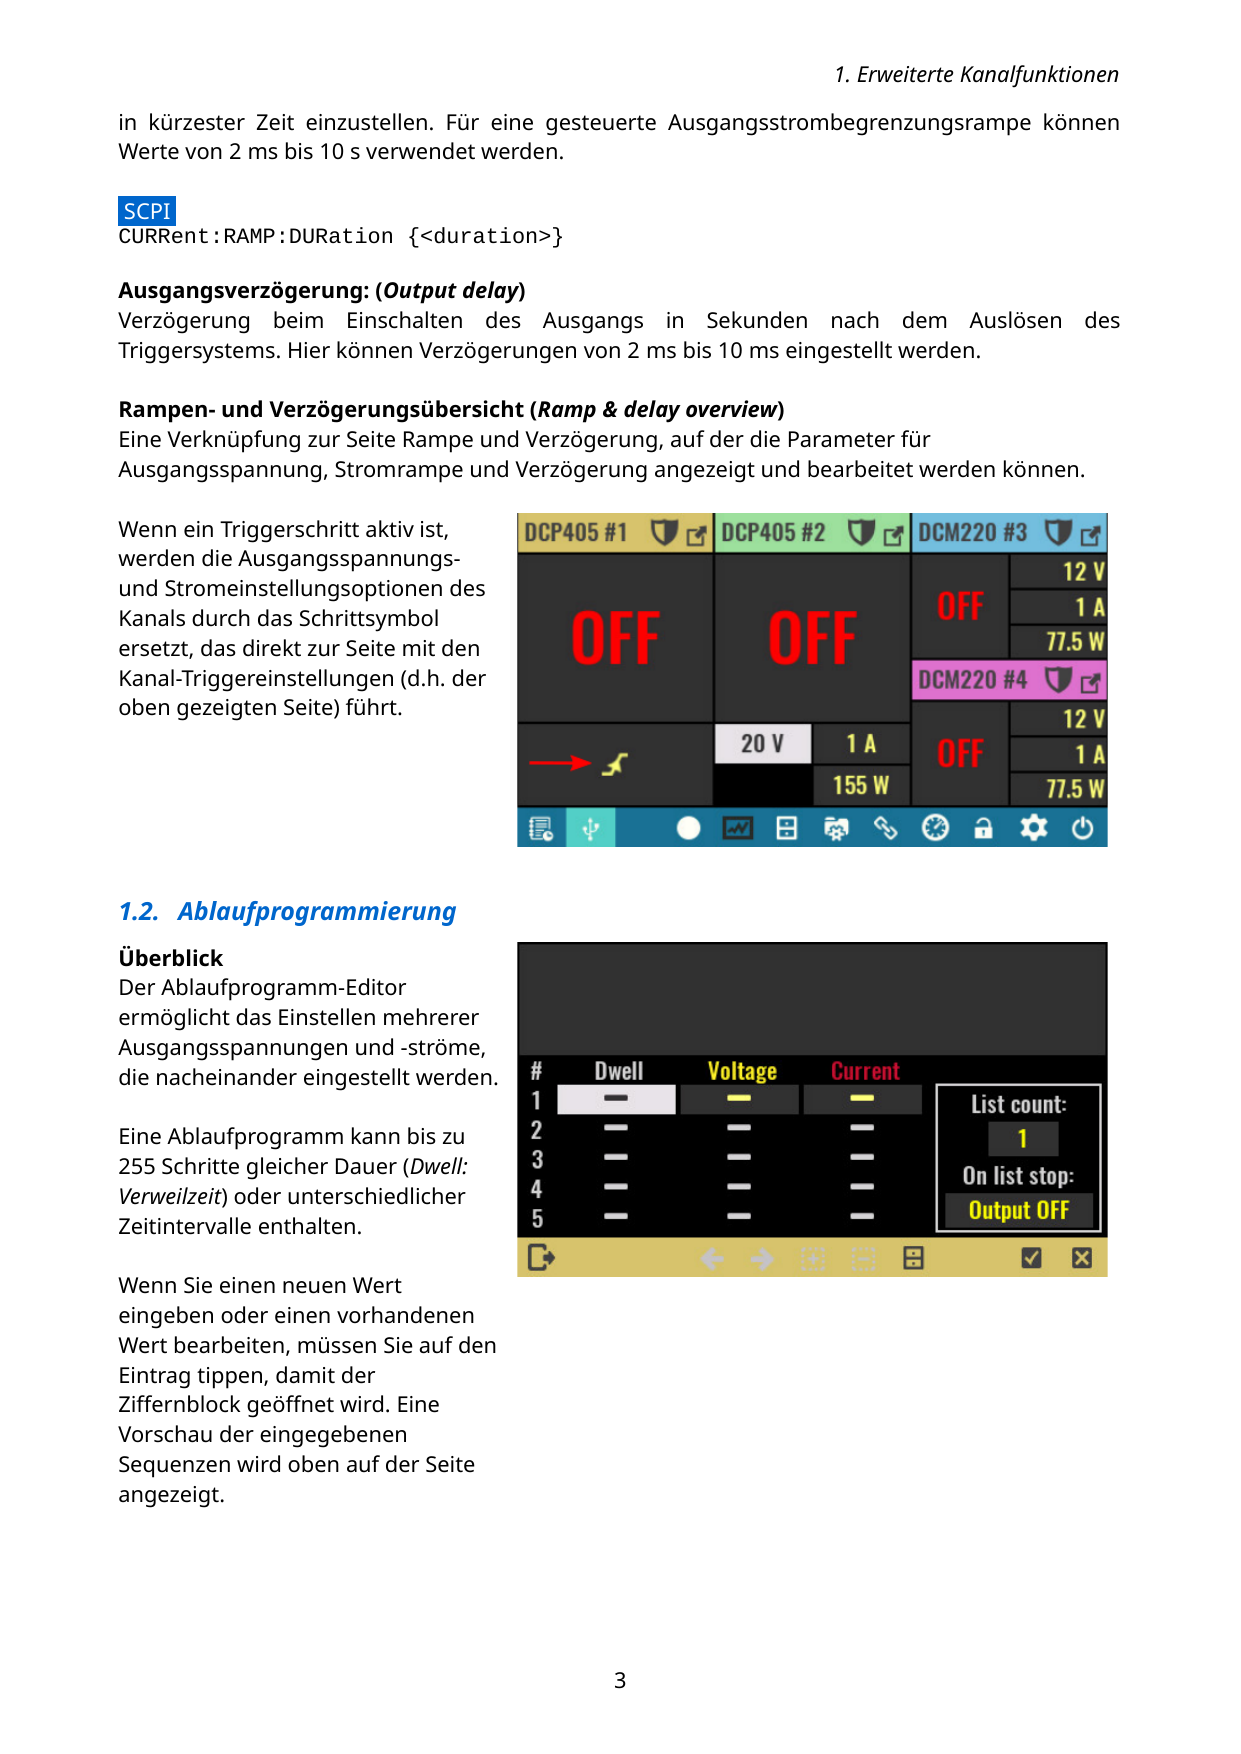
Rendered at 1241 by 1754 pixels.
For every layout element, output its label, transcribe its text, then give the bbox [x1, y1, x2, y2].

table_header Wenn ein Triggerschritt aktiv ist, werden die Ausgangsspannungs- und Stromeinstellungsoptionen des Kanals durch das Schrittsymbol ersetzt, das direkt zur Seite mit den Kanal-Triggereinstellungen (d.h. der oben gezeigten Seite) führt. [118, 514, 502, 864]
text Verzögerung beim Einschalten des Ausgangs in Sekunden nach dem Auslösen des Triggersystems. Hier können Verzögerungen von 2 ms bis 10 ms eingestellt werden. [118, 305, 1122, 365]
picture [517, 942, 1108, 1277]
text Eine Verknüpfung zur Seite Rampe und Verzögerung, auf der die Parameter für Ausgangsspannung, Stromrampe und Verzögerung angezeigt und bearbeitet werden können. [118, 424, 1122, 484]
subtitle Ablaufprogrammierung [118, 894, 1122, 928]
table_header Überblick Der Ablaufprogramm-Editor ermöglicht das Einstellen mehrerer Ausgangsspannungen und -ströme, die nacheinander eingestellt werden. Eine Ablaufprogramm kann bis zu 255 Schritte gleicher Dauer (Dwell: Verweilzeit) oder unterschiedlicher Zeitintervalle enthalten. Wenn Sie einen neuen Wert eingeben oder einen vorhandenen Wert bearbeiten, müssen Sie auf den Eintrag tippen, damit der Ziffernblock geöffnet wird. Eine Vorschau der eingegebenen Sequenzen wird oben auf der Seite angezeigt. [118, 943, 502, 1538]
table_header [502, 943, 1123, 1538]
picture [517, 513, 1108, 847]
text Ausgangsverzögerung: (Output delay) [118, 275, 1122, 305]
text SCPI [118, 196, 1122, 226]
text in kürzester Zeit einzustellen. Für eine gesteuerte Ausgangsstrombegrenzungsrampe können Werte von 2 ms bis 10 s verwendet werden. [118, 107, 1122, 166]
text Rampen- und Verzögerungsübersicht (Ramp & delay overview) [118, 394, 1122, 424]
table_header [502, 514, 1123, 864]
text CURRent:RAMP:DURation {<duration>} [118, 226, 1122, 251]
